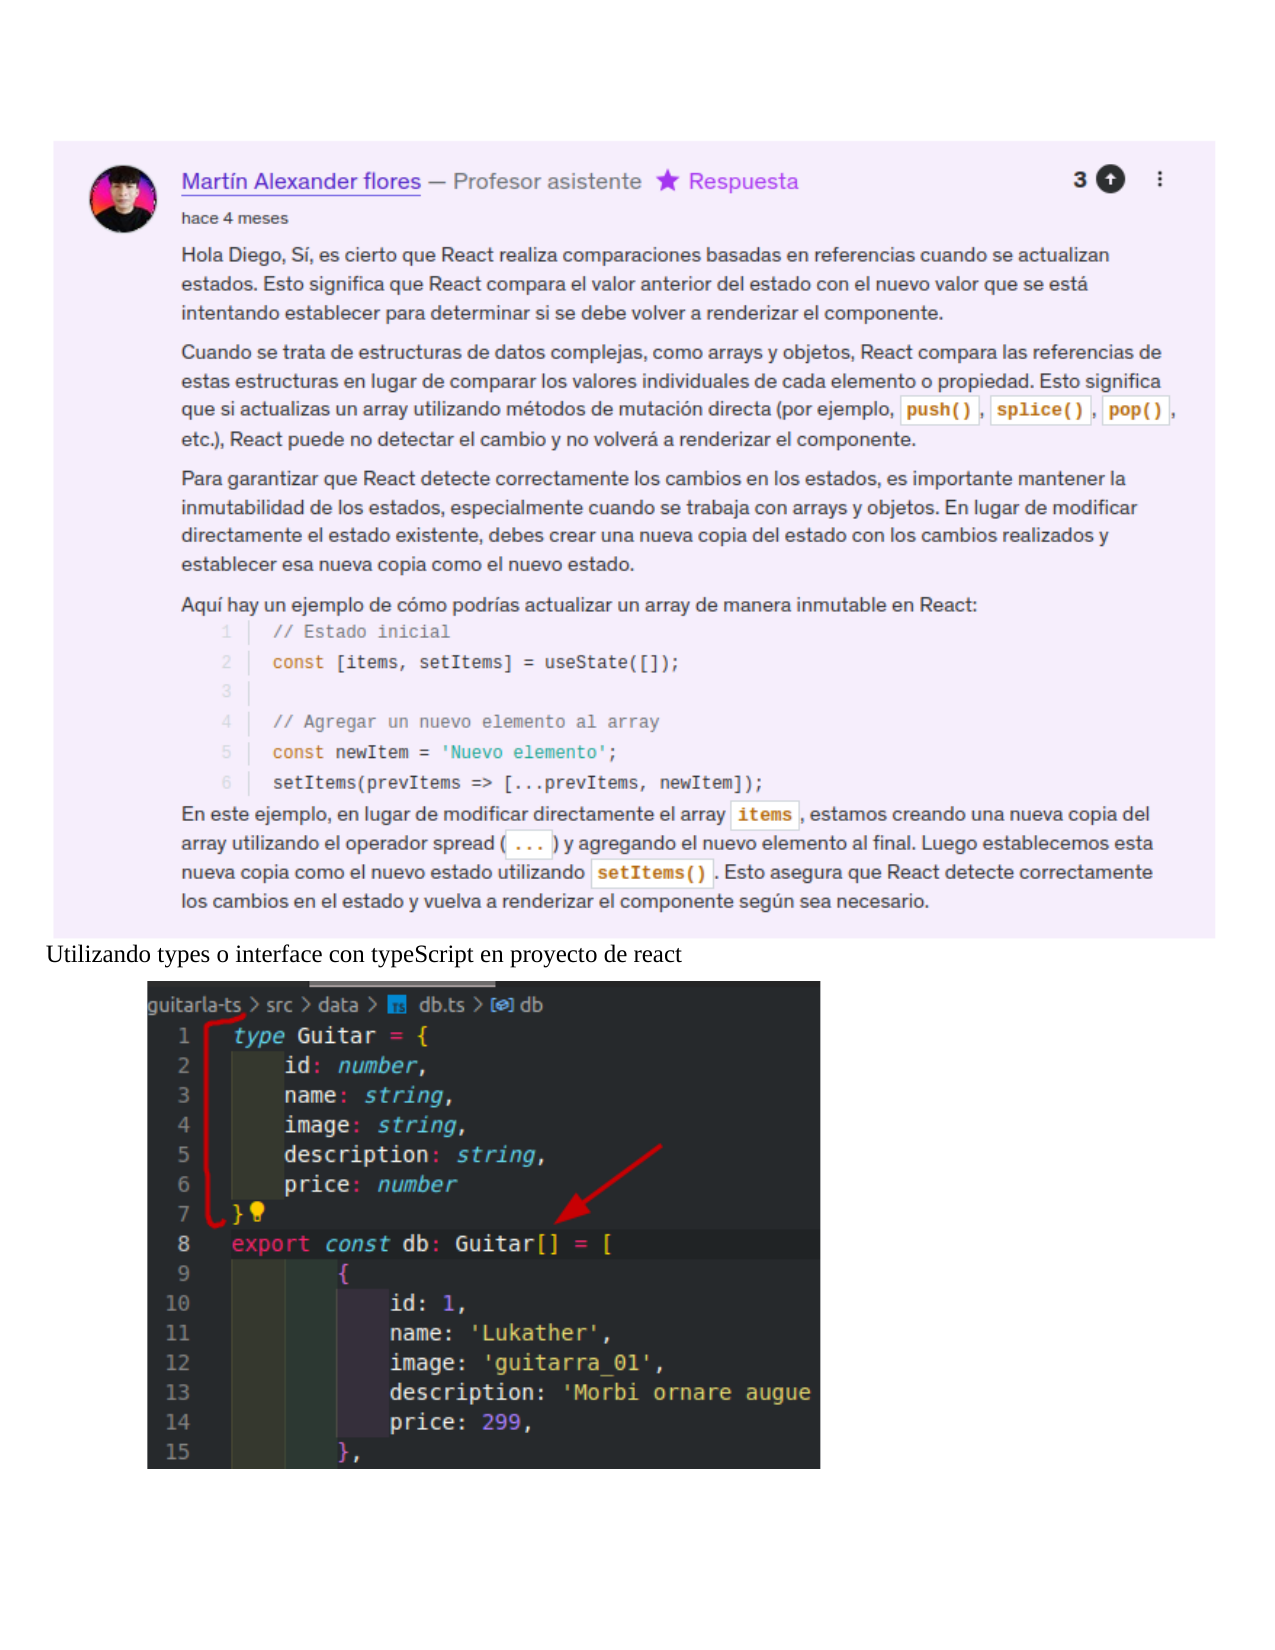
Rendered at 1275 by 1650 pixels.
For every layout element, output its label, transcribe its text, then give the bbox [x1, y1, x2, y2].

text Utilizando types o interface con typeScript en proyecto de react [46, 940, 1227, 968]
picture [45, 118, 1227, 940]
picture [147, 981, 821, 1469]
